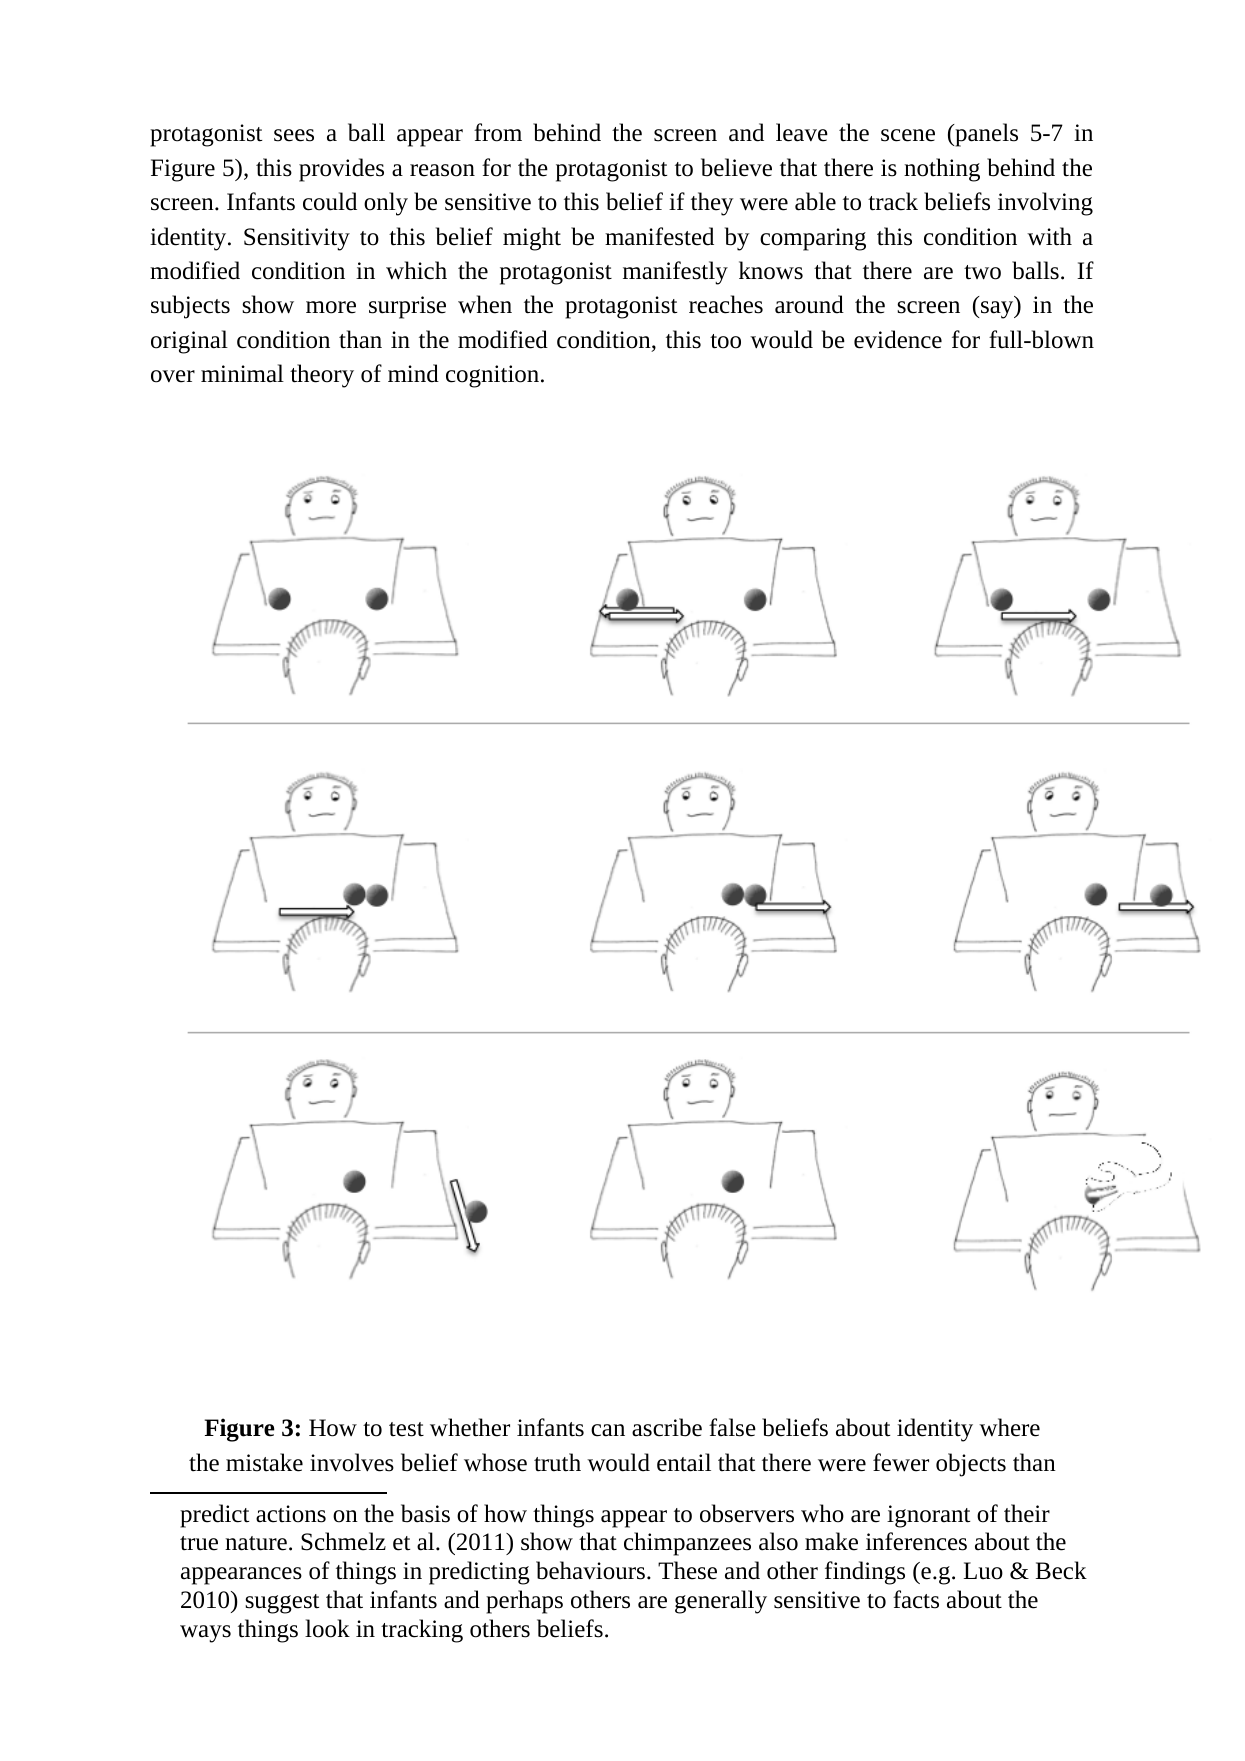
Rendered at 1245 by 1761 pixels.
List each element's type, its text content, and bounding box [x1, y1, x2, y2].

text So far we have discussed mistaken beliefs about identity where the truth of the belief would require there to be more individuals in the world (Charly and Samantha; a teacher and an assassin) than there actually are. The converse is also possible (see, e.g., Coen & Coen 1998 ). Here the mistake is to have beliefs whose truth would require there to be fewer individuals in the world than there actually are. The main condition of a possible experiment is outlined in Figure 3 on page 37 . In this experiment there are two perceptually indistinguishable balls. Whereas subjects can see both balls simultaneously, a screen ensures that the protagonist never sees both at once. The movements of the two balls are timed in such a way that what the protagonist sees indicates the existence of a single ball. When the protagonist sees a ball appear from behind the screen and leave the scene (panels 5-7 in Figure 5), this provides a reason for the protagonist to believe that there is nothing behind the screen. Infants could only be sensitive to this belief if they were able to track beliefs involving identity. Sensitivity to this belief might be manifested by comparing this condition with a modified condition in which the protagonist manifestly knows that there are two balls. If subjects show more surprise when the protagonist reaches around the screen (say) in the original condition than in the modified condition, this too would be evidence for full-blown over minimal theory of mind cognition. [150, 118, 1095, 388]
picture [187, 464, 1221, 1321]
text Figure 3: How to test whether infants can ascribe false beliefs about identity where the mistake involves belief whose truth would entail that there were fewer objects than [187, 1413, 1057, 1477]
text predict actions on the basis of how things appear to observers who are ignorant of their true nature. Schmelz et al. (2011 ) show that chimpanzees also make inferences about the appearances of things in predicting behaviours. These and other findings (e.g. Luo & Beck 2010 ) suggest that infants and perhaps others are generally sensitive to facts about the ways things look in tracking others beliefs. [150, 1499, 1095, 1642]
